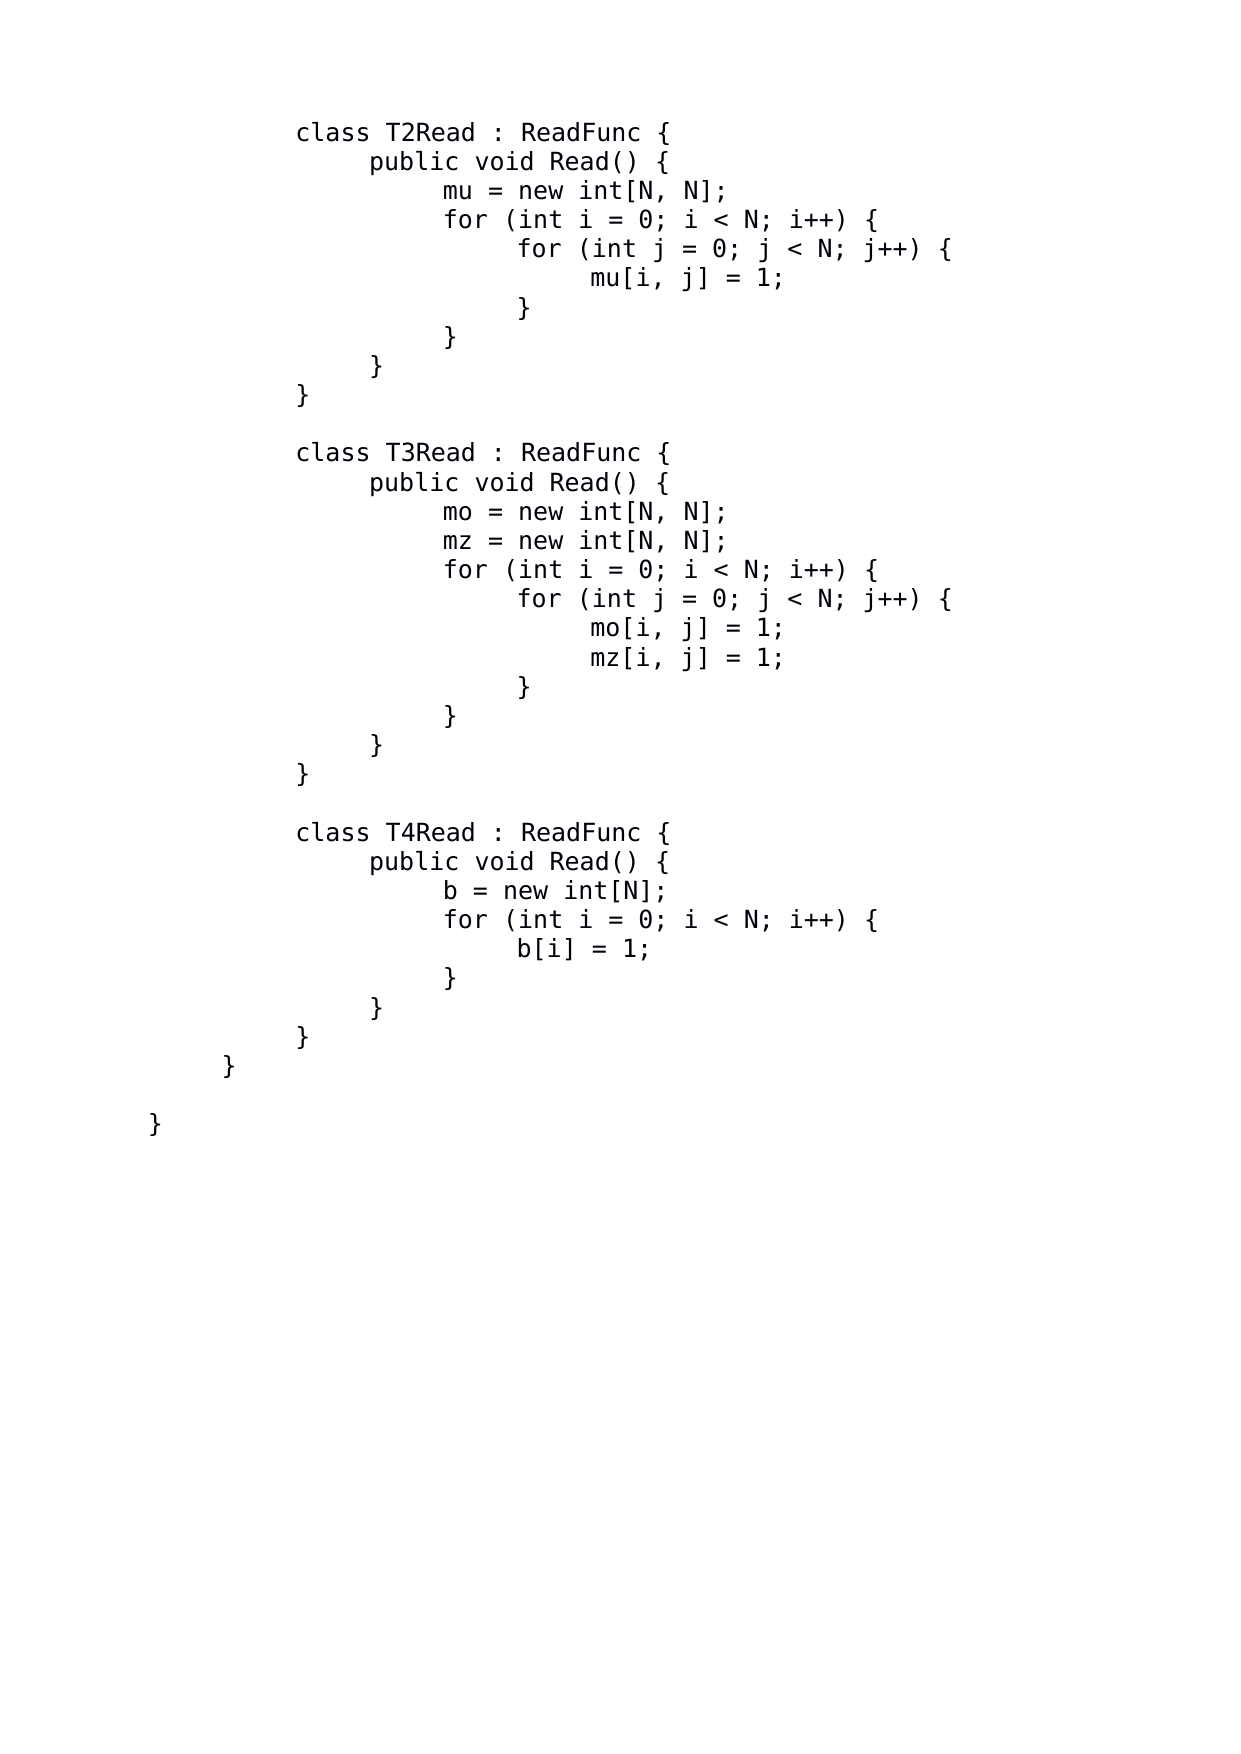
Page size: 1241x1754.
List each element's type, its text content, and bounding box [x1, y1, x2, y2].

text for (int i = 0; i < N; i++) { [148, 905, 1152, 934]
text mo[i, j] = 1; [148, 614, 1152, 643]
text } [148, 351, 1152, 380]
text } [148, 293, 1152, 322]
text mu = new int[N, N]; [148, 176, 1152, 205]
text mu[i, j] = 1; [148, 264, 1152, 293]
text } [148, 672, 1152, 701]
text public void Read() { [148, 468, 1152, 497]
text } [148, 993, 1152, 1022]
text for (int i = 0; i < N; i++) { [148, 205, 1152, 234]
text } [148, 701, 1152, 730]
text } [148, 730, 1152, 759]
text public void Read() { [148, 147, 1152, 176]
text } [148, 759, 1152, 789]
text class T3Read : ReadFunc { [148, 439, 1152, 468]
text b = new int[N]; [148, 876, 1152, 905]
text } [148, 380, 1152, 409]
text } [148, 1051, 1152, 1080]
text mz = new int[N, N]; [148, 526, 1152, 555]
text } [148, 1022, 1152, 1051]
text for (int j = 0; j < N; j++) { [148, 584, 1152, 614]
text for (int j = 0; j < N; j++) { [148, 234, 1152, 264]
text class T4Read : ReadFunc { [148, 818, 1152, 847]
text } [148, 322, 1152, 351]
text b[i] = 1; [148, 934, 1152, 964]
text mz[i, j] = 1; [148, 643, 1152, 672]
text mo = new int[N, N]; [148, 497, 1152, 526]
text } [148, 1109, 1152, 1139]
text public void Read() { [148, 847, 1152, 876]
text for (int i = 0; i < N; i++) { [148, 555, 1152, 584]
text } [148, 964, 1152, 993]
text class T2Read : ReadFunc { [148, 118, 1152, 147]
